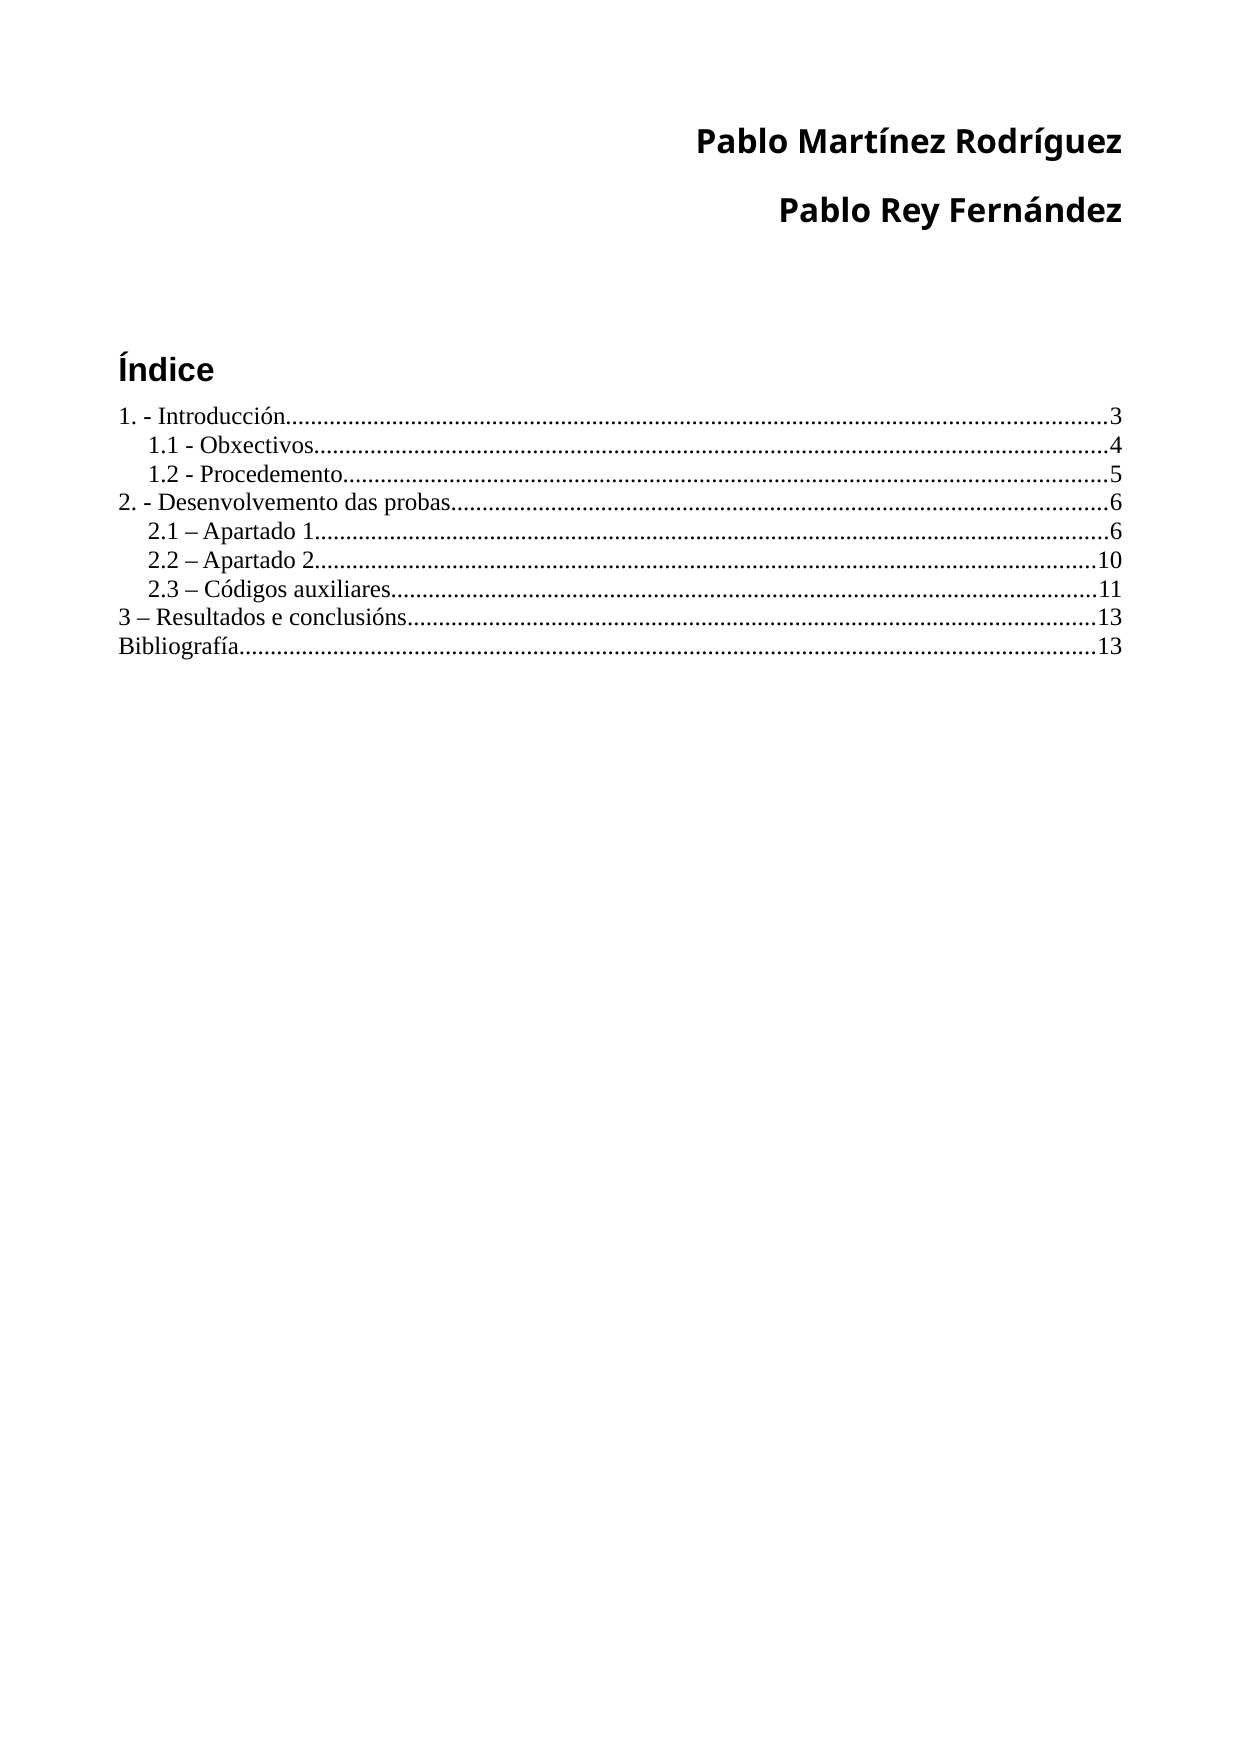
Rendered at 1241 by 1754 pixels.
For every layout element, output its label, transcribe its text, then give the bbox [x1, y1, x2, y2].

subtitle Índice [118, 350, 1122, 389]
text Pablo Rey Fernández [118, 187, 1122, 233]
text 2.1 – Apartado 1 6 [148, 516, 1122, 545]
text Bibliografía 13 [118, 631, 1122, 660]
text 2.2 – Apartado 2 10 [148, 545, 1122, 574]
text 1.2 - Procedemento 5 [148, 459, 1122, 487]
text 1. - Introducción 3 [118, 401, 1122, 430]
text 2.3 – Códigos auxiliares 11 [148, 574, 1122, 602]
text 1.1 - Obxectivos 4 [148, 430, 1122, 459]
text 3 – Resultados e conclusións 13 [118, 602, 1122, 631]
text 2. - Desenvolvemento das probas 6 [118, 487, 1122, 516]
text Pablo Martínez Rodríguez [118, 118, 1122, 163]
